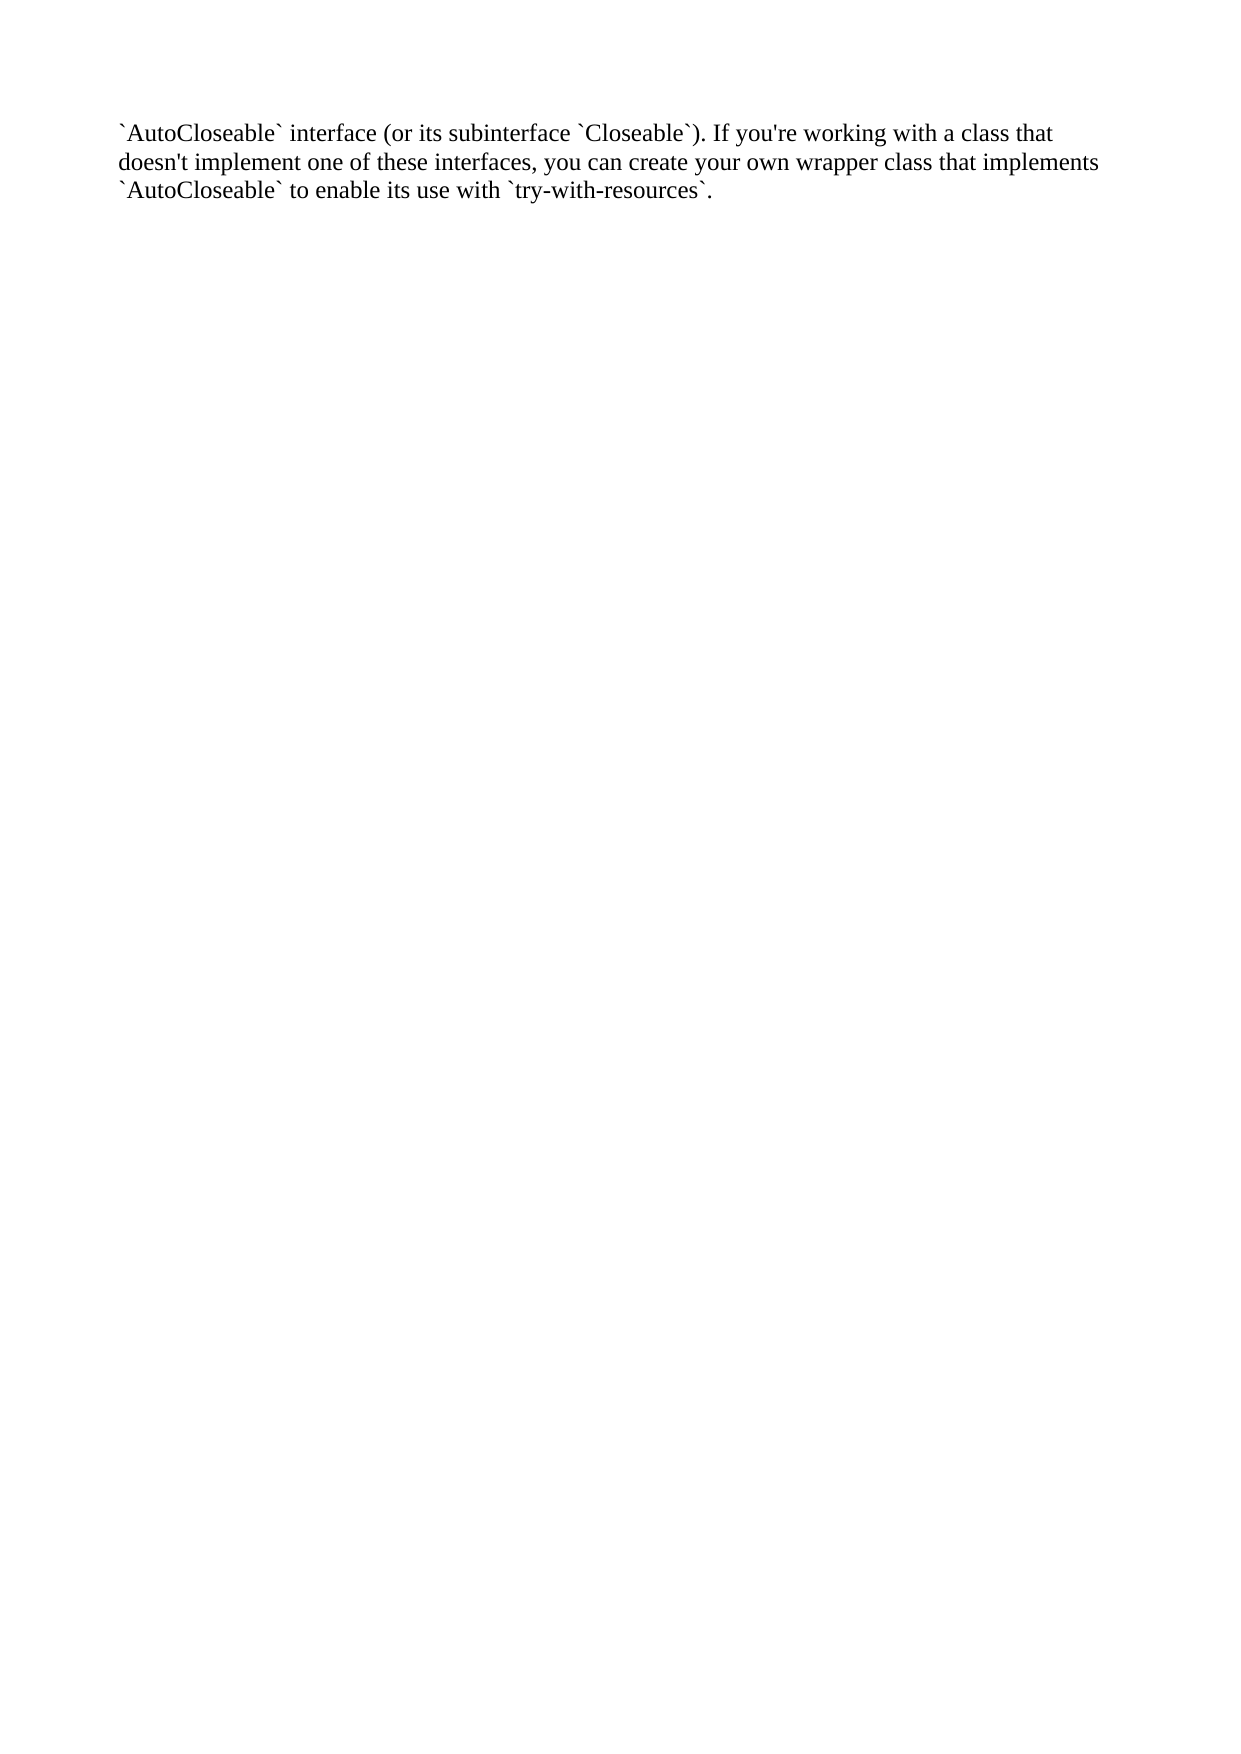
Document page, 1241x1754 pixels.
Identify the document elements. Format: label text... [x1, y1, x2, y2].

text `AutoCloseable` interface (or its subinterface `Closeable`). If you're working with a class that doesn't implement one of these interfaces, you can create your own wrapper class that implements `AutoCloseable` to enable its use with `try-with-resources`. [118, 118, 1122, 204]
